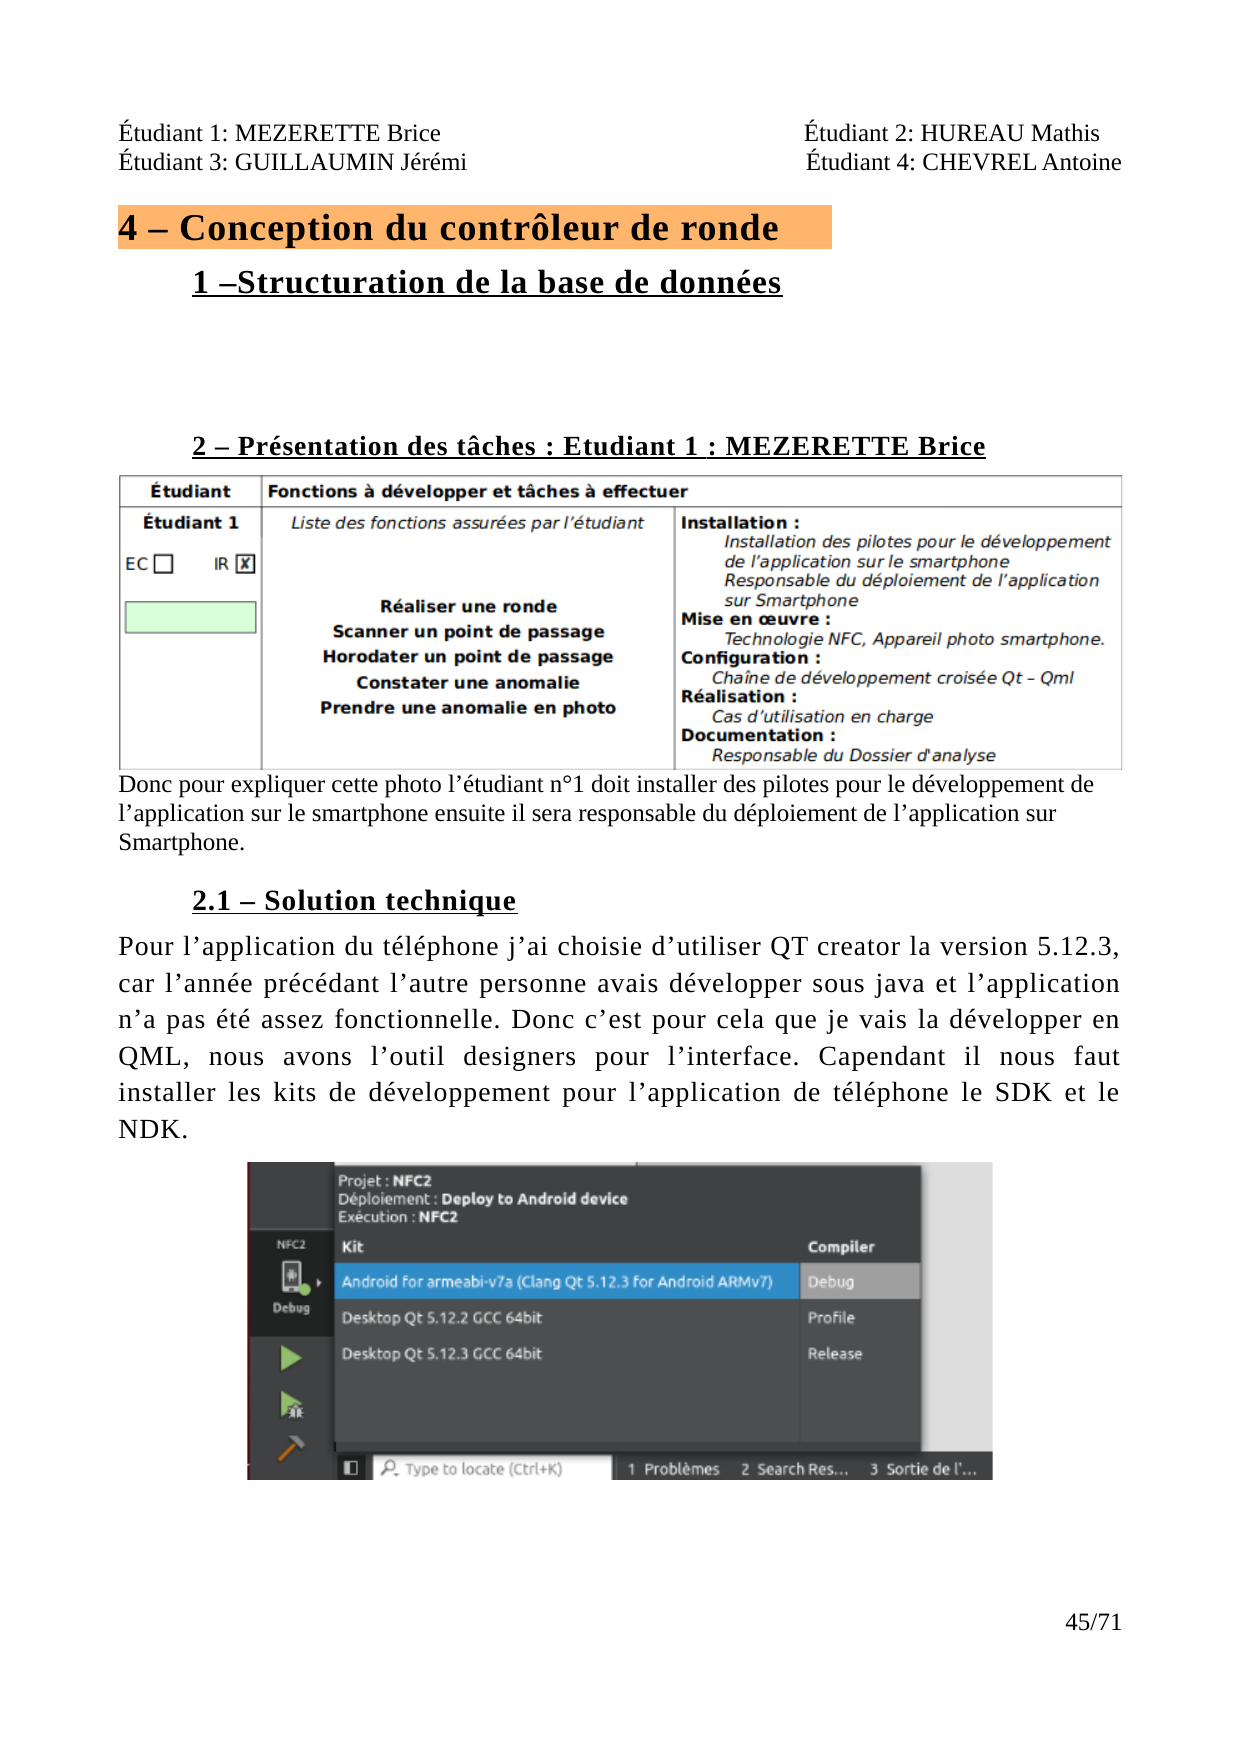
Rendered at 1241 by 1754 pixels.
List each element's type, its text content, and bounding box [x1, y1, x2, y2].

subtitle 2 – Présentation des tâches : Etudiant 1 : MEZERETTE Brice [118, 424, 1122, 463]
subtitle 4 – Conception du contrôleur de ronde [118, 205, 1122, 249]
picture [247, 1162, 993, 1480]
picture [118, 475, 1123, 770]
subtitle 2.1 – Solution technique [118, 883, 1122, 917]
text Donc pour expliquer cette photo l’étudiant n°1 doit installer des pilotes pour le développement de l’application sur le smartphone ensuite il sera responsable du déploiement de l’application sur Smartphone. [118, 770, 1122, 856]
text Pour l’application du téléphone j’ai choisie d’utiliser QT creator la version 5.12.3, car l’année précédant l’autre personne avais développer sous java et l’application n’a pas été assez fonctionnelle. Donc c’est pour cela que je vais la développer en QML, nous avons l’outil designers pour l’interface. Capendant il nous faut installer les kits de développement pour l’application de téléphone le SDK et le NDK. [118, 929, 1122, 1144]
subtitle 1 –Structuration de la base de données [118, 262, 1122, 300]
